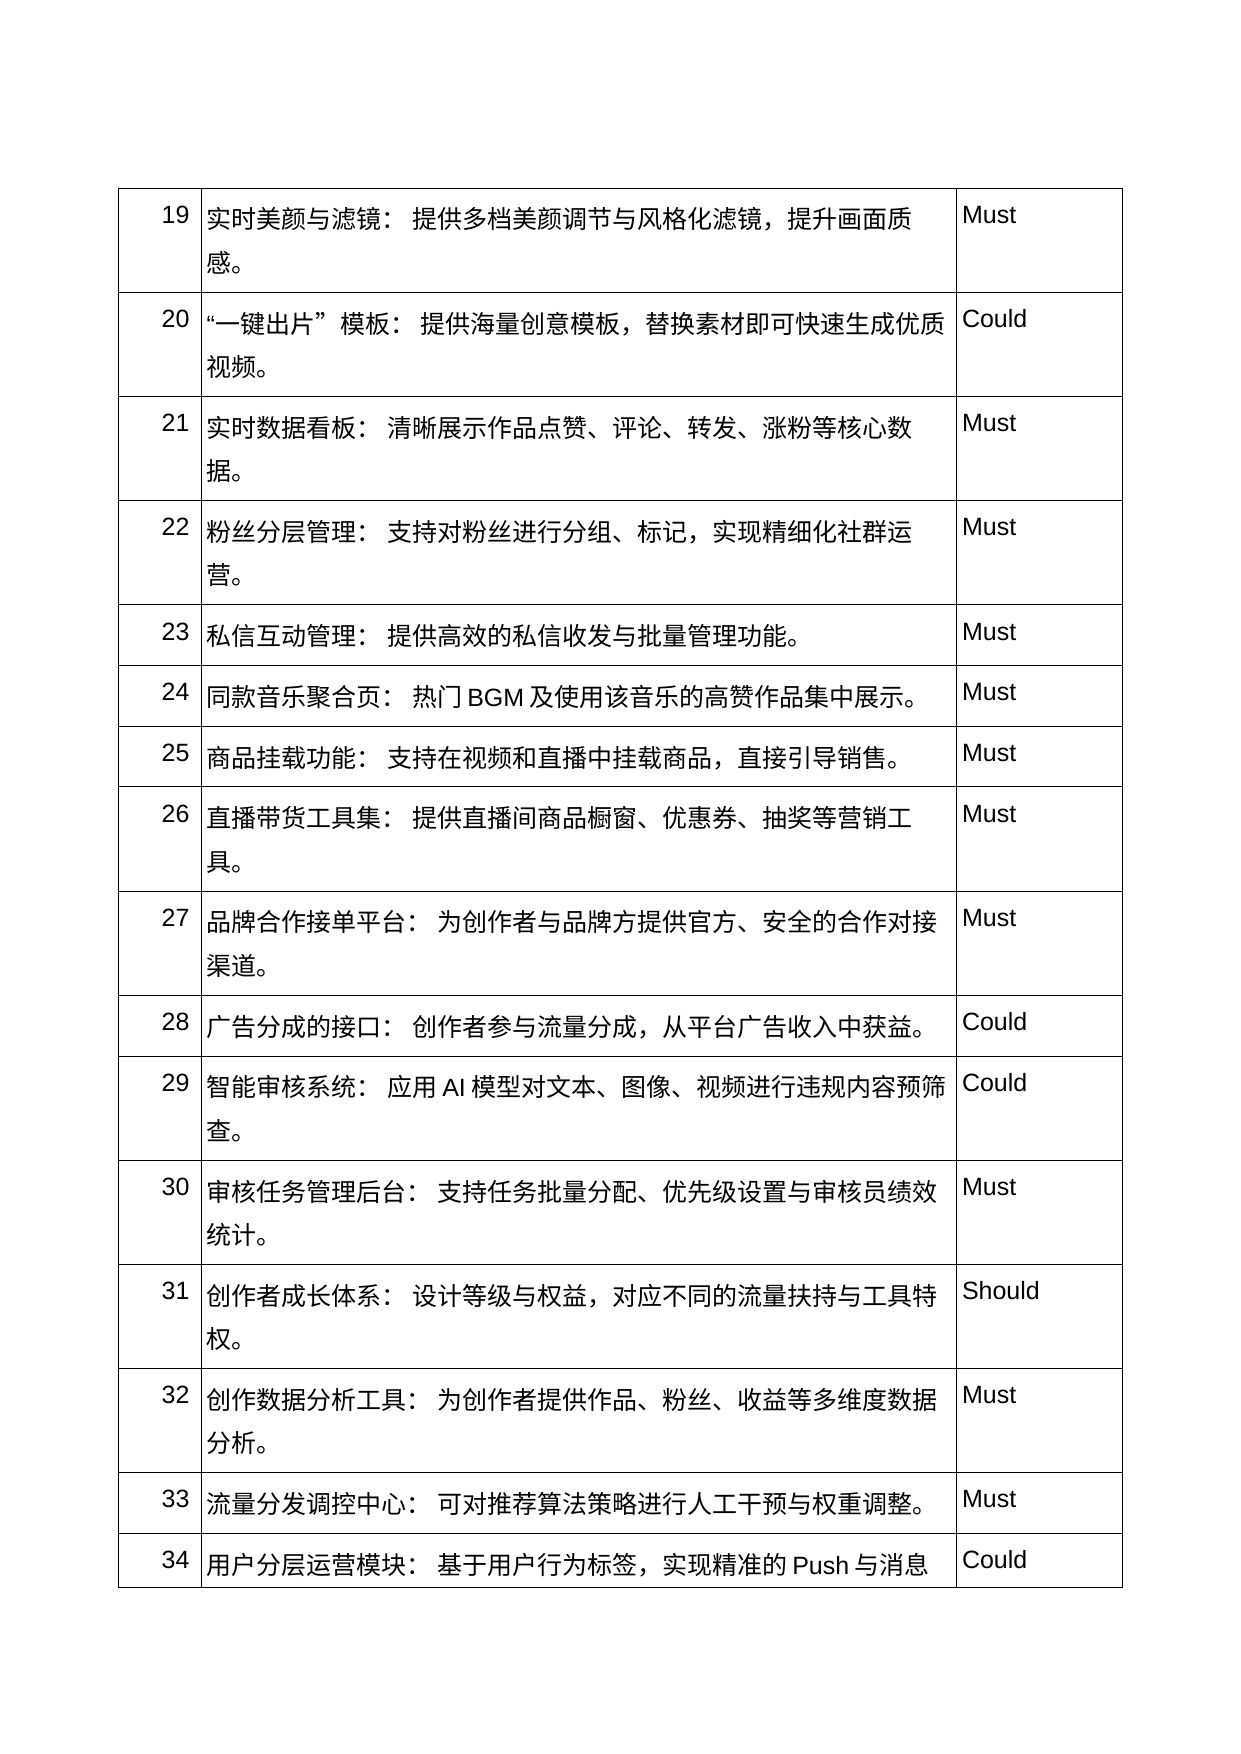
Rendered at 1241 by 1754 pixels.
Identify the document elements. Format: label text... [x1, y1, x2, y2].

table_cell Must [957, 1161, 1122, 1264]
table_cell Must [957, 1369, 1122, 1472]
table_cell Should [957, 1265, 1122, 1368]
table_cell [119, 1473, 201, 1533]
table_cell Must [957, 787, 1122, 891]
table_cell Must [957, 501, 1122, 604]
table_cell 粉丝分层管理： 支持对粉丝进行分组、标记，实现精细化社群运营。 [202, 501, 956, 604]
table_cell [119, 892, 201, 995]
table_cell 流量分发调控中心： 可对推荐算法策略进行人工干预与权重调整。 [202, 1473, 956, 1533]
table_cell [119, 1534, 201, 1587]
table_cell Could [957, 1534, 1122, 1587]
table_cell Could [957, 996, 1122, 1056]
table_cell 广告分成的接口： 创作者参与流量分成，从平台广告收入中获益。 [202, 996, 956, 1056]
table_cell 实时数据看板： 清晰展示作品点赞、评论、转发、涨粉等核心数据。 [202, 397, 956, 500]
table_cell [119, 501, 201, 604]
table_cell 实时美颜与滤镜： 提供多档美颜调节与风格化滤镜，提升画面质感。 [202, 189, 956, 292]
table_cell 用户分层运营模块： 基于用户行为标签，实现精准的Push与消息 [202, 1534, 956, 1587]
table_cell [119, 996, 201, 1056]
table_cell “一键出片”模板： 提供海量创意模板，替换素材即可快速生成优质视频。 [202, 293, 956, 396]
table_cell [119, 1265, 201, 1368]
table_cell Must [957, 1473, 1122, 1533]
table_cell 创作数据分析工具： 为创作者提供作品、粉丝、收益等多维度数据分析。 [202, 1369, 956, 1472]
table_cell Must [957, 397, 1122, 500]
table_cell [119, 1369, 201, 1472]
table_cell Must [957, 892, 1122, 995]
table_cell Could [957, 293, 1122, 396]
table_cell Must [957, 727, 1122, 786]
table_cell [119, 605, 201, 665]
table_cell [119, 1161, 201, 1264]
table_cell 审核任务管理后台： 支持任务批量分配、优先级设置与审核员绩效统计。 [202, 1161, 956, 1264]
table_cell [119, 787, 201, 891]
table_cell 智能审核系统： 应用AI模型对文本、图像、视频进行违规内容预筛查。 [202, 1057, 956, 1160]
table_cell 商品挂载功能： 支持在视频和直播中挂载商品，直接引导销售。 [202, 727, 956, 786]
table_cell 私信互动管理： 提供高效的私信收发与批量管理功能。 [202, 605, 956, 665]
table_cell Must [957, 189, 1122, 292]
table_cell 创作者成长体系： 设计等级与权益，对应不同的流量扶持与工具特权。 [202, 1265, 956, 1368]
table_cell [119, 666, 201, 726]
table_cell [119, 189, 201, 292]
table_cell [119, 293, 201, 396]
table_cell Could [957, 1057, 1122, 1160]
table_cell 直播带货工具集： 提供直播间商品橱窗、优惠券、抽奖等营销工具。 [202, 787, 956, 891]
table_cell Must [957, 666, 1122, 726]
table_cell [119, 1057, 201, 1160]
table_cell [119, 727, 201, 786]
table_cell Must [957, 605, 1122, 665]
table_cell 品牌合作接单平台： 为创作者与品牌方提供官方、安全的合作对接渠道。 [202, 892, 956, 995]
table_cell 同款音乐聚合页： 热门BGM及使用该音乐的高赞作品集中展示。 [202, 666, 956, 726]
table_cell [119, 397, 201, 500]
